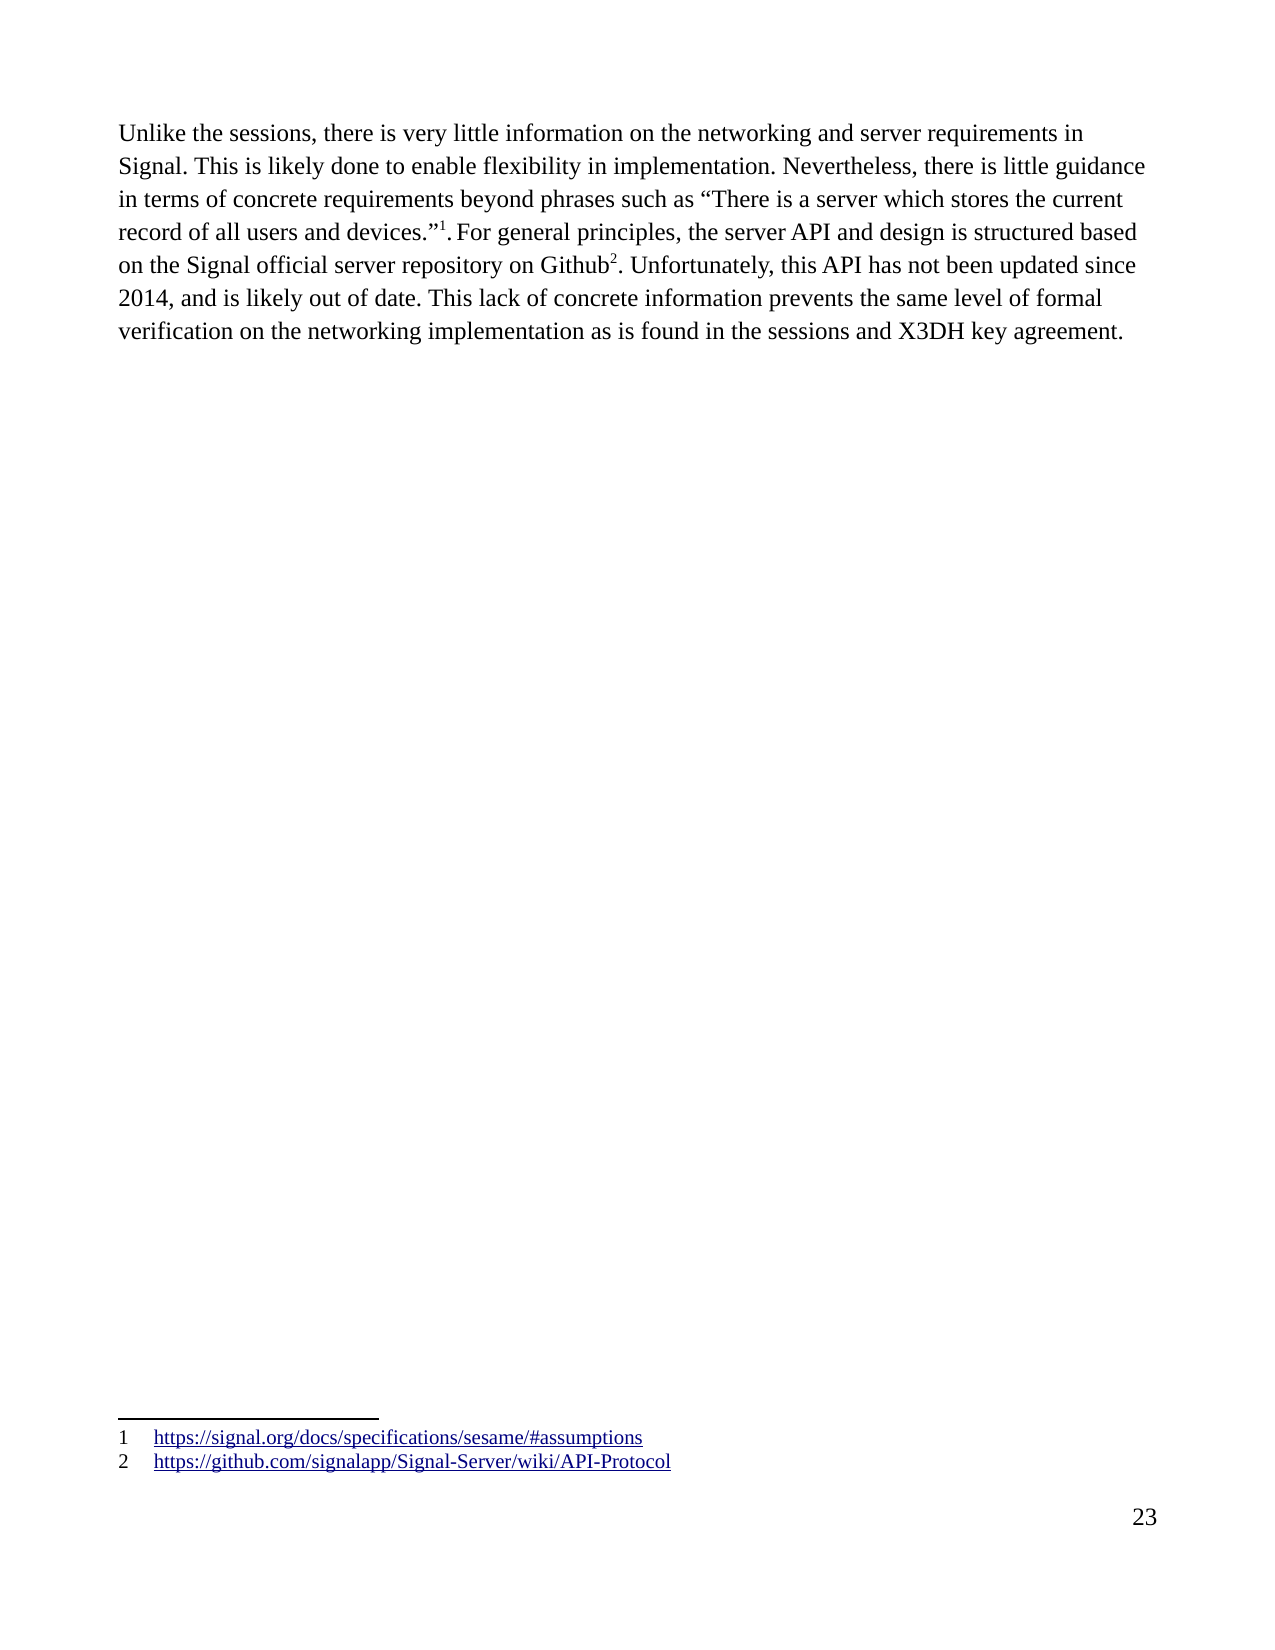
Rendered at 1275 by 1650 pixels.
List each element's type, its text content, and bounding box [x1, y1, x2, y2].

text https://signal.org/docs/specifications/sesame/#assumptions [118, 1425, 1157, 1449]
text https://github.com/signalapp/Signal-Server/wiki/API-Protocol [118, 1449, 1157, 1473]
text Unlike the sessions, there is very little information on the networking and server requirements in Signal. This is likely done to enable flexibility in implementation. Nevertheless, there is little guidance in terms of concrete requirements beyond phrases such as “There is a server which stores the current record of all users and devices.”. For general principles, the server API and design is structured based on the Signal official server repository on Github. Unfortunately, this API has not been updated since 2014, and is likely out of date. This lack of concrete information prevents the same level of formal verification on the networking implementation as is found in the sessions and X3DH key agreement. [118, 118, 1157, 345]
